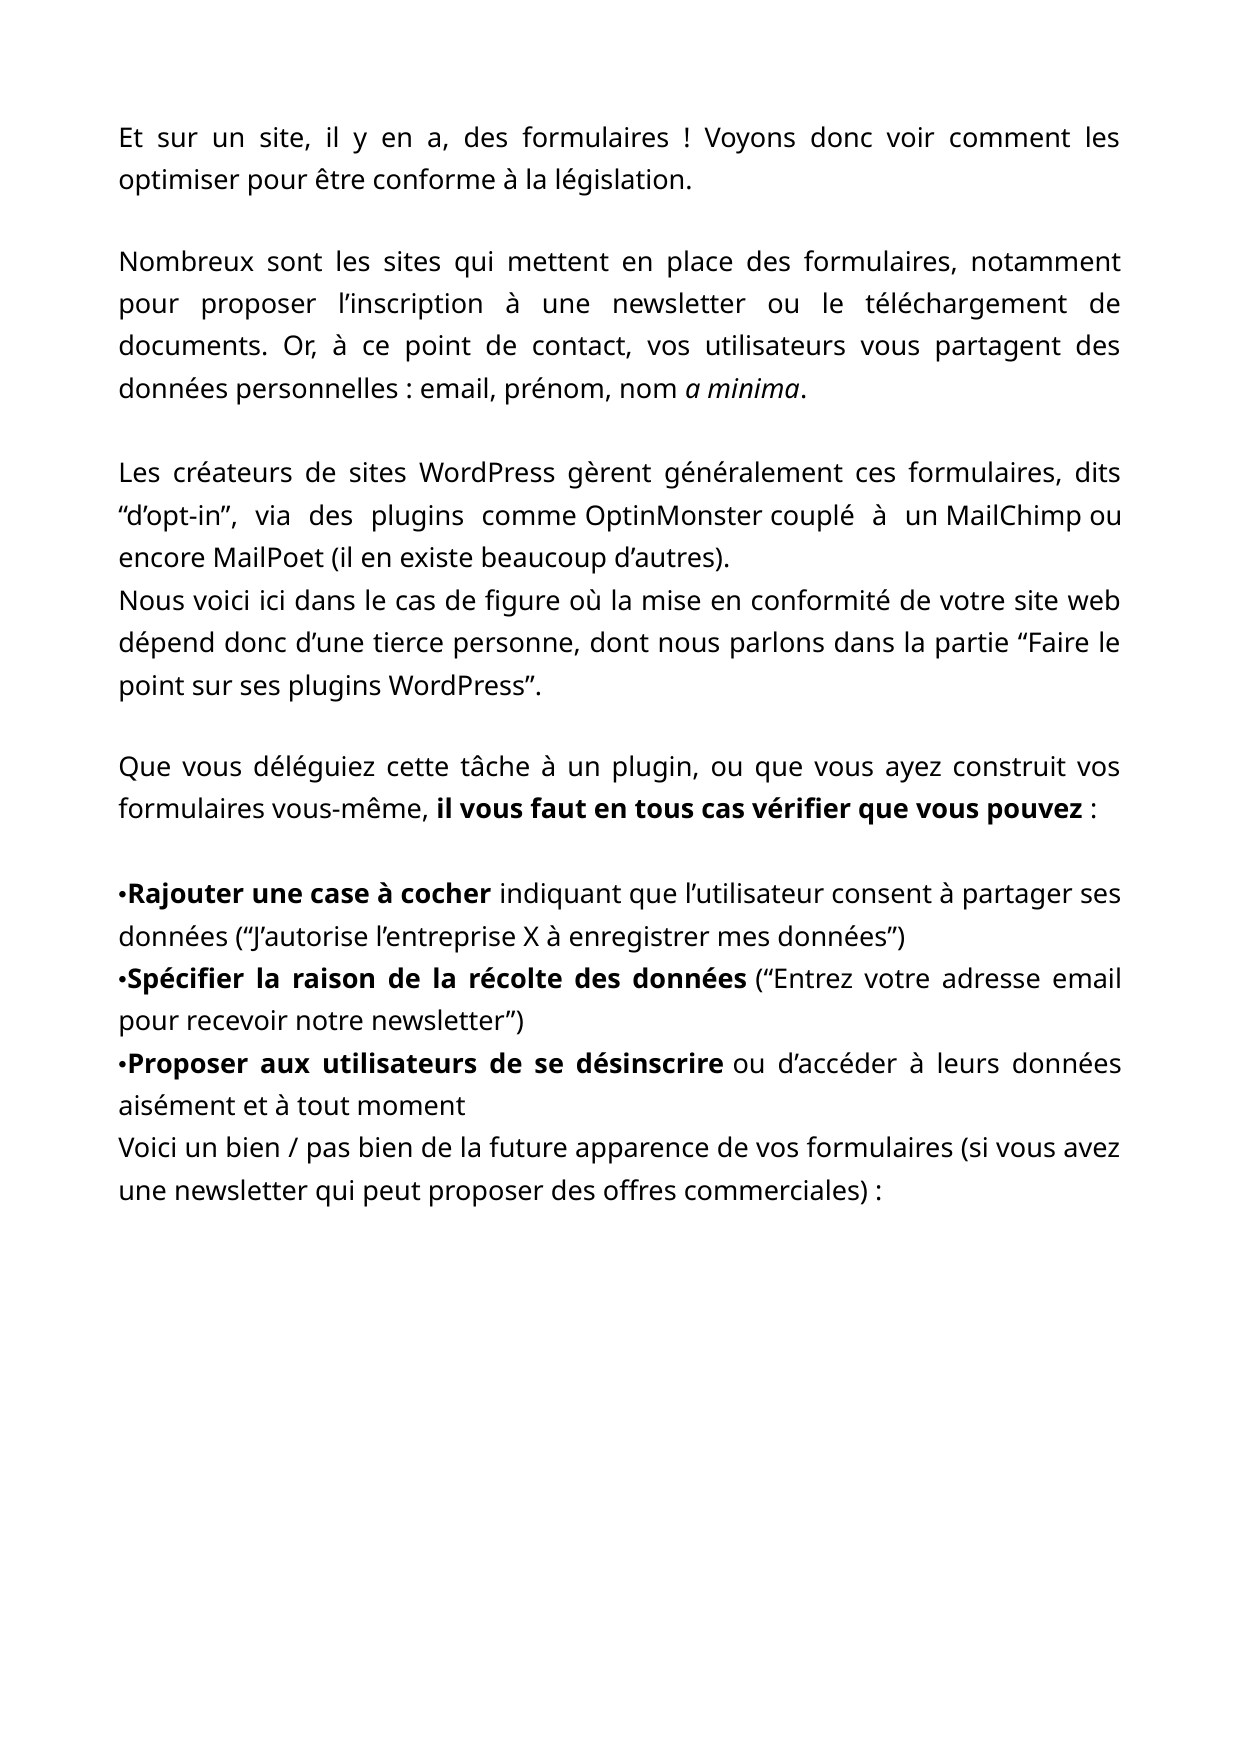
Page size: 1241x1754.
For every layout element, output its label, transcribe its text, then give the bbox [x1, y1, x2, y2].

text Et sur un site, il y en a, des formulaires ! Voyons donc voir comment les optimiser pour être conforme à la législation. [118, 118, 1122, 197]
list Rajouter une case à cocher indiquant que l’utilisateur consent à partager ses données (“J’autorise l’entreprise X à enregistrer mes données”) [118, 874, 1122, 954]
text Nous voici ici dans le cas de figure où la mise en conformité de votre site web dépend donc d’une tierce personne, dont nous parlons dans la partie “Faire le point sur ses plugins WordPress”. [118, 581, 1122, 703]
text Voici un bien / pas bien de la future apparence de vos formulaires (si vous avez une newsletter qui peut proposer des offres commerciales) : [118, 1129, 1122, 1208]
list Spécifier la raison de la récolte des données (“Entrez votre adresse email pour recevoir notre newsletter”) [118, 959, 1122, 1039]
list Proposer aux utilisateurs de se désinscrire ou d’accéder à leurs données aisément et à tout moment [118, 1044, 1122, 1123]
text Nombreux sont les sites qui mettent en place des formulaires, notamment pour proposer l’inscription à une newsletter ou le téléchargement de documents. Or, à ce point de contact, vos utilisateurs vous partagent des données personnelles : email, prénom, nom a minima. [118, 242, 1122, 406]
text Que vous déléguiez cette tâche à un plugin, ou que vous ayez construit vos formulaires vous-même, il vous faut en tous cas vérifier que vous pouvez : [118, 747, 1122, 827]
text Les créateurs de sites WordPress gèrent généralement ces formulaires, dits “d’opt-in”, via des plugins comme OptinMonster couplé à un MailChimp ou encore MailPoet (il en existe beaucoup d’autres). [118, 454, 1122, 576]
